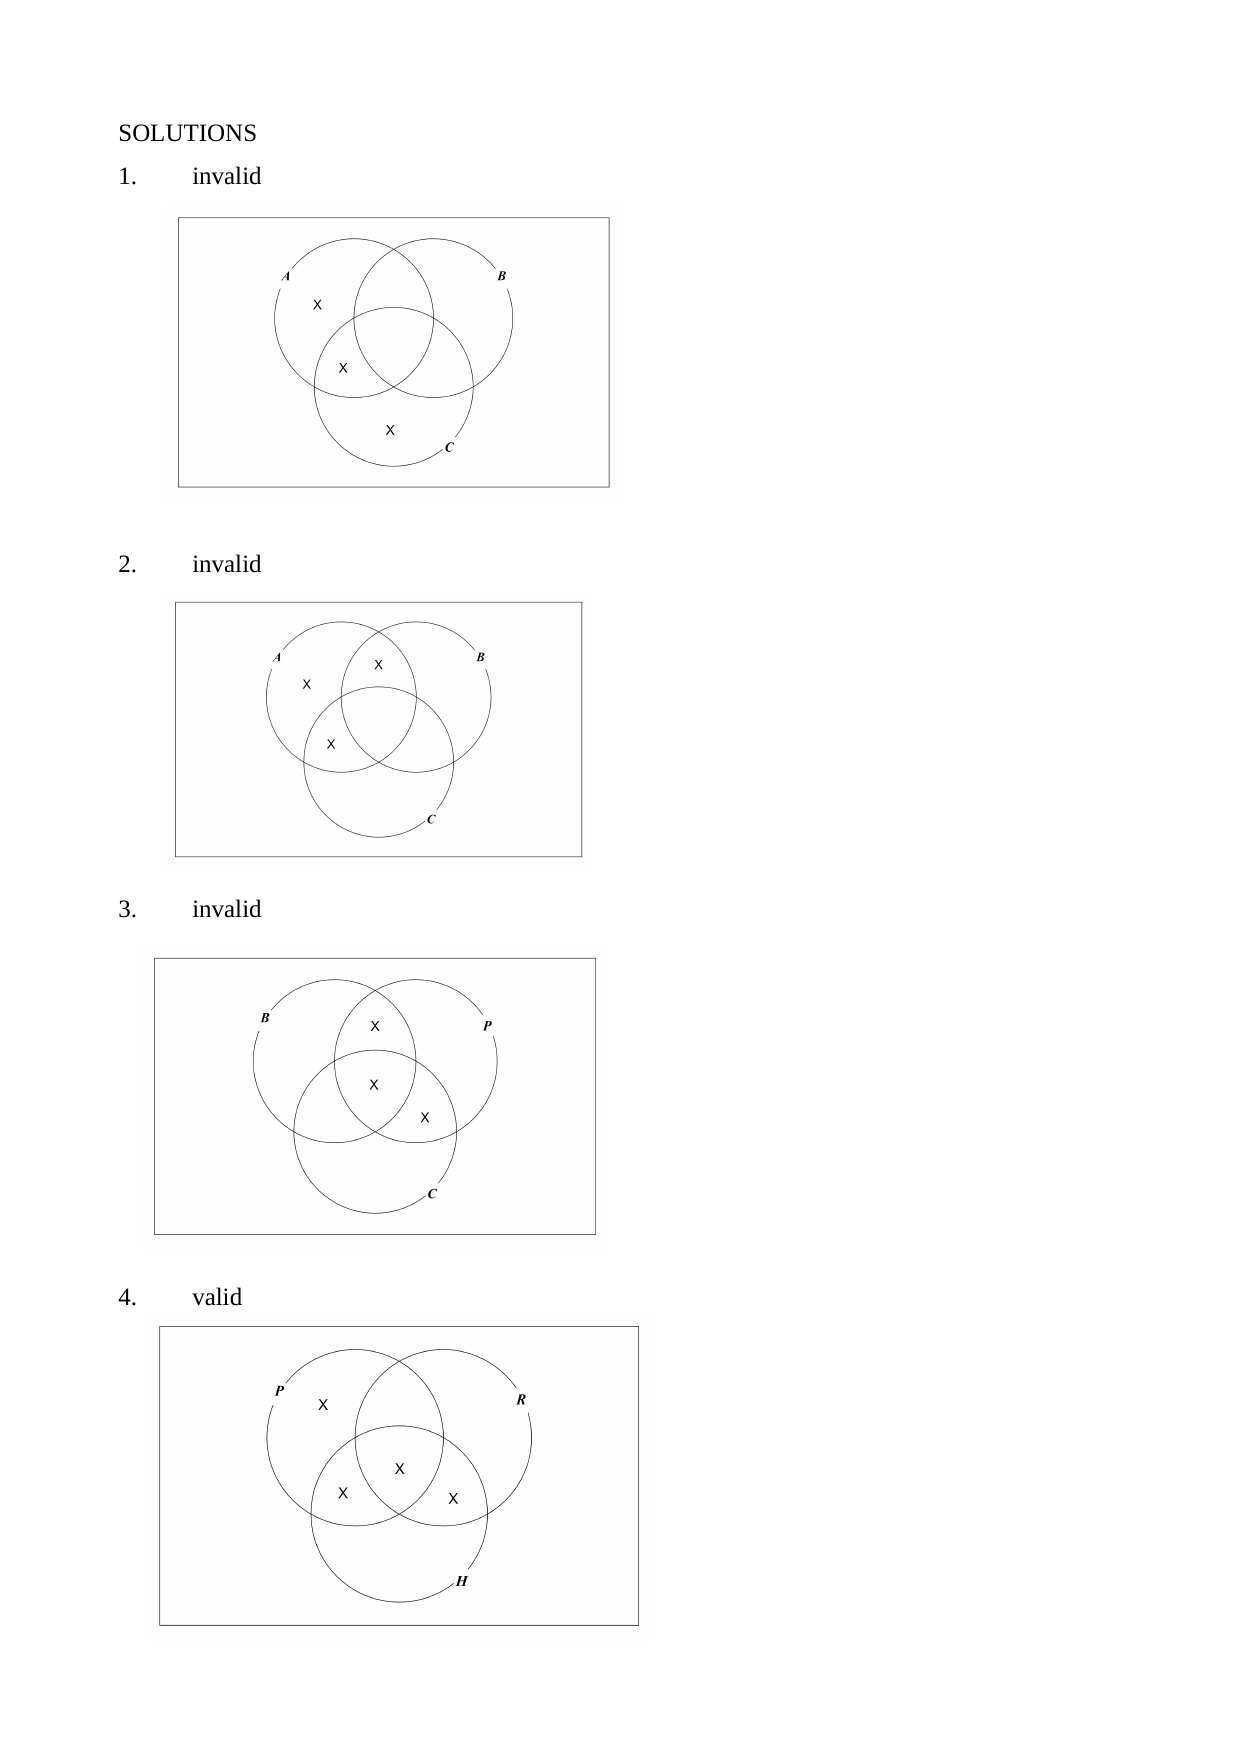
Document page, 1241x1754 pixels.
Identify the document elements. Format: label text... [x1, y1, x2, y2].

text 2. invalid [118, 549, 1122, 578]
text 4. valid [118, 1282, 1122, 1311]
text 1. invalid [118, 161, 1122, 190]
picture [141, 944, 609, 1251]
text 3. invalid [118, 894, 1122, 923]
picture [163, 590, 594, 872]
picture [145, 1311, 653, 1643]
text SOLUTIONS [118, 118, 1122, 147]
picture [165, 204, 622, 503]
